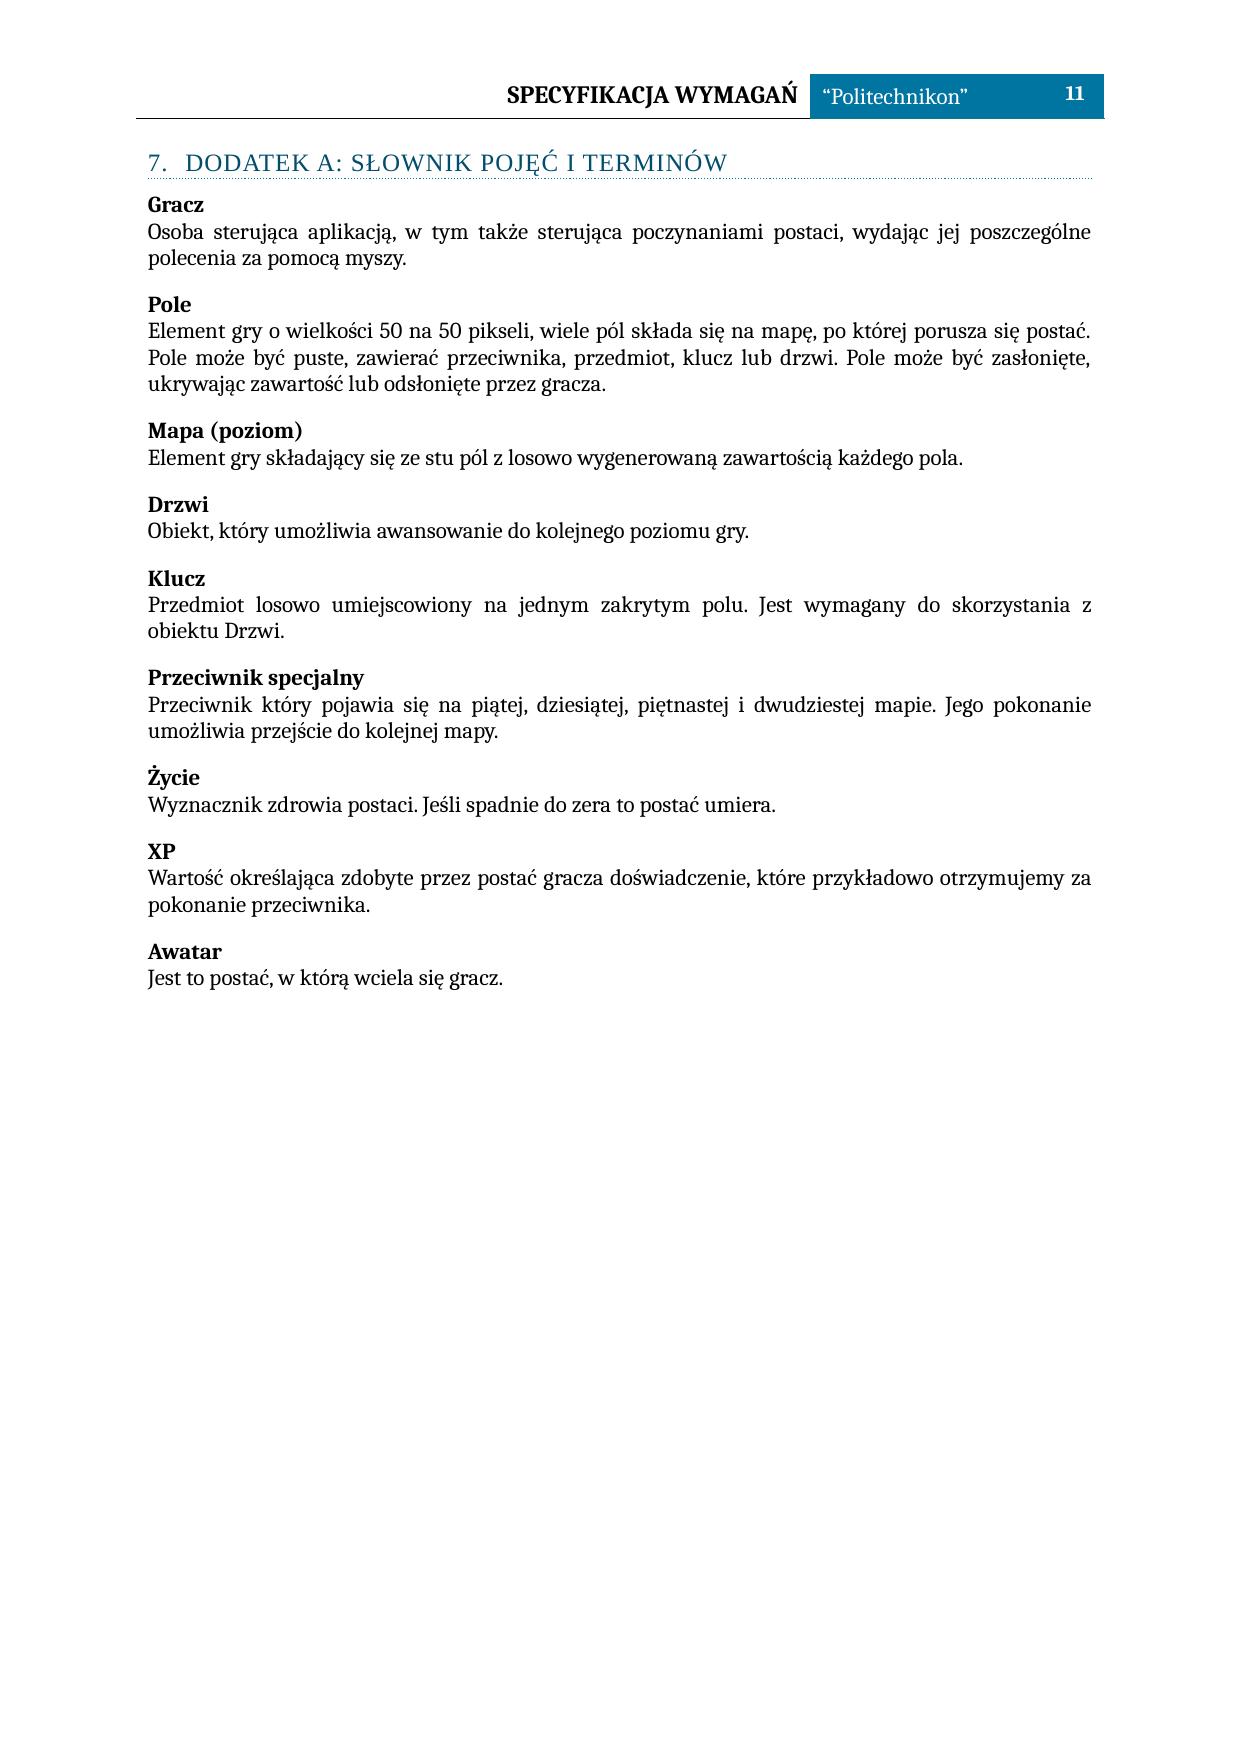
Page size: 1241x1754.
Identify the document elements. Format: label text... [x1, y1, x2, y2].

text Przedmiot losowo umiejscowiony na jednym zakrytym polu. Jest wymagany do skorzystania z obiektu Drzwi. [148, 592, 1092, 644]
text Przeciwnik specjalny [148, 665, 1092, 692]
text XP [148, 839, 1092, 865]
text Jest to postać, w którą wciela się gracz. [148, 965, 1092, 991]
list Dodatek A: Słownik pojęć i terminów [148, 148, 1092, 179]
text Życie [148, 765, 1092, 791]
text Pole [148, 292, 1092, 318]
text Przeciwnik który pojawia się na piątej, dziesiątej, piętnastej i dwudziestej mapie. Jego pokonanie umożliwia przejście do kolejnej mapy. [148, 692, 1092, 744]
text Klucz [148, 565, 1092, 592]
text Wyznacznik zdrowia postaci. Jeśli spadnie do zera to postać umiera. [148, 791, 1092, 818]
text Osoba sterująca aplikacją, w tym także sterująca poczynaniami postaci, wydając jej poszczególne polecenia za pomocą myszy. [148, 218, 1092, 271]
text Mapa (poziom) [148, 418, 1092, 444]
text Gracz [148, 192, 1092, 218]
text Element gry o wielkości 50 na 50 pikseli, wiele pól składa się na mapę, po której porusza się postać. Pole może być puste, zawierać przeciwnika, przedmiot, klucz lub drzwi. Pole może być zasłonięte, ukrywając zawartość lub odsłonięte przez gracza. [148, 318, 1092, 397]
text Wartość określająca zdobyte przez postać gracza doświadczenie, które przykładowo otrzymujemy za pokonanie przeciwnika. [148, 865, 1092, 918]
text Obiekt, który umożliwia awansowanie do kolejnego poziomu gry. [148, 518, 1092, 544]
text Element gry składający się ze stu pól z losowo wygenerowaną zawartością każdego pola. [148, 444, 1092, 471]
text Awatar [148, 938, 1092, 965]
text Drzwi [148, 492, 1092, 518]
